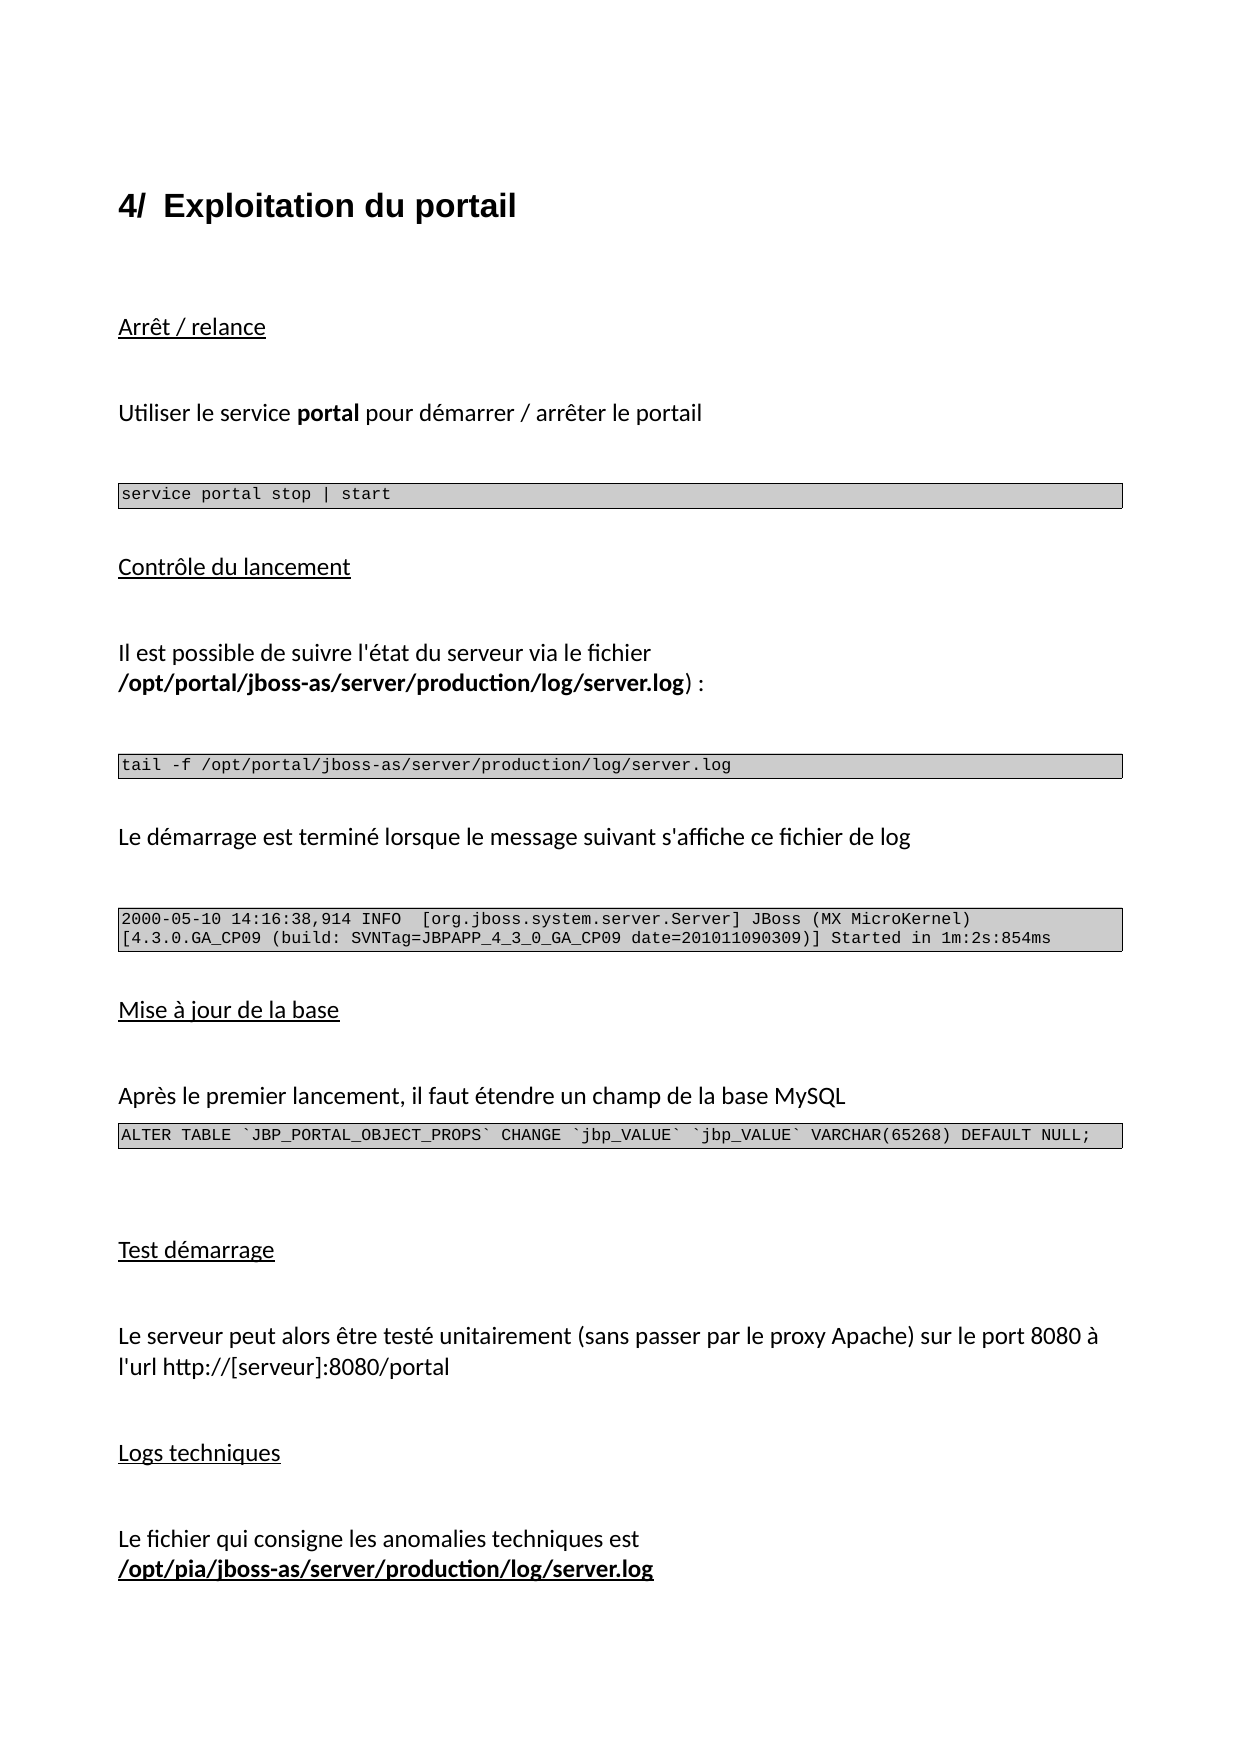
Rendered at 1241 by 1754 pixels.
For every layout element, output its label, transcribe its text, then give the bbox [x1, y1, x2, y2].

text Après le premier lancement, il faut étendre un champ de la base MySQL [118, 1080, 1122, 1111]
text Le démarrage est terminé lorsque le message suivant s'affiche ce fichier de log [118, 821, 1122, 852]
text ALTER TABLE `JBP_PORTAL_OBJECT_PROPS` CHANGE `jbp_VALUE` `jbp_VALUE` VARCHAR(65268) DEFAULT NULL; [119, 1124, 1122, 1148]
text Le serveur peut alors être testé unitairement (sans passer par le proxy Apache) sur le port 8080 à l'url http://[serveur]:8080/portal [118, 1320, 1122, 1381]
text Arrêt / relance [118, 311, 1122, 341]
text Utiliser le service portal pour démarrer / arrêter le portail [118, 397, 1122, 427]
subtitle Exploitation du portail [118, 186, 1122, 225]
text Contrôle du lancement [118, 551, 1122, 581]
text service portal stop | start [119, 484, 1122, 508]
text Il est possible de suivre l'état du serveur via le fichier /opt/portal/jboss-as/server/production/log/server.log) : [118, 637, 1122, 698]
text 2000-05-10 14:16:38,914 INFO [org.jboss.system.server.Server] JBoss (MX MicroKernel) [4.3.0.GA_CP09 (build: SVNTag=JBPAPP_4_3_0_GA_CP09 date=201011090309)] Started in 1m:2s:854ms [119, 909, 1122, 951]
text Le fichier qui consigne les anomalies techniques est /opt/pia/jboss-as/server/production/log/server.log [118, 1523, 1122, 1584]
text tail -f /opt/portal/jboss-as/server/production/log/server.log [119, 755, 1122, 778]
text Mise à jour de la base [118, 994, 1122, 1025]
text Test démarrage [118, 1234, 1122, 1265]
text Logs techniques [118, 1437, 1122, 1467]
